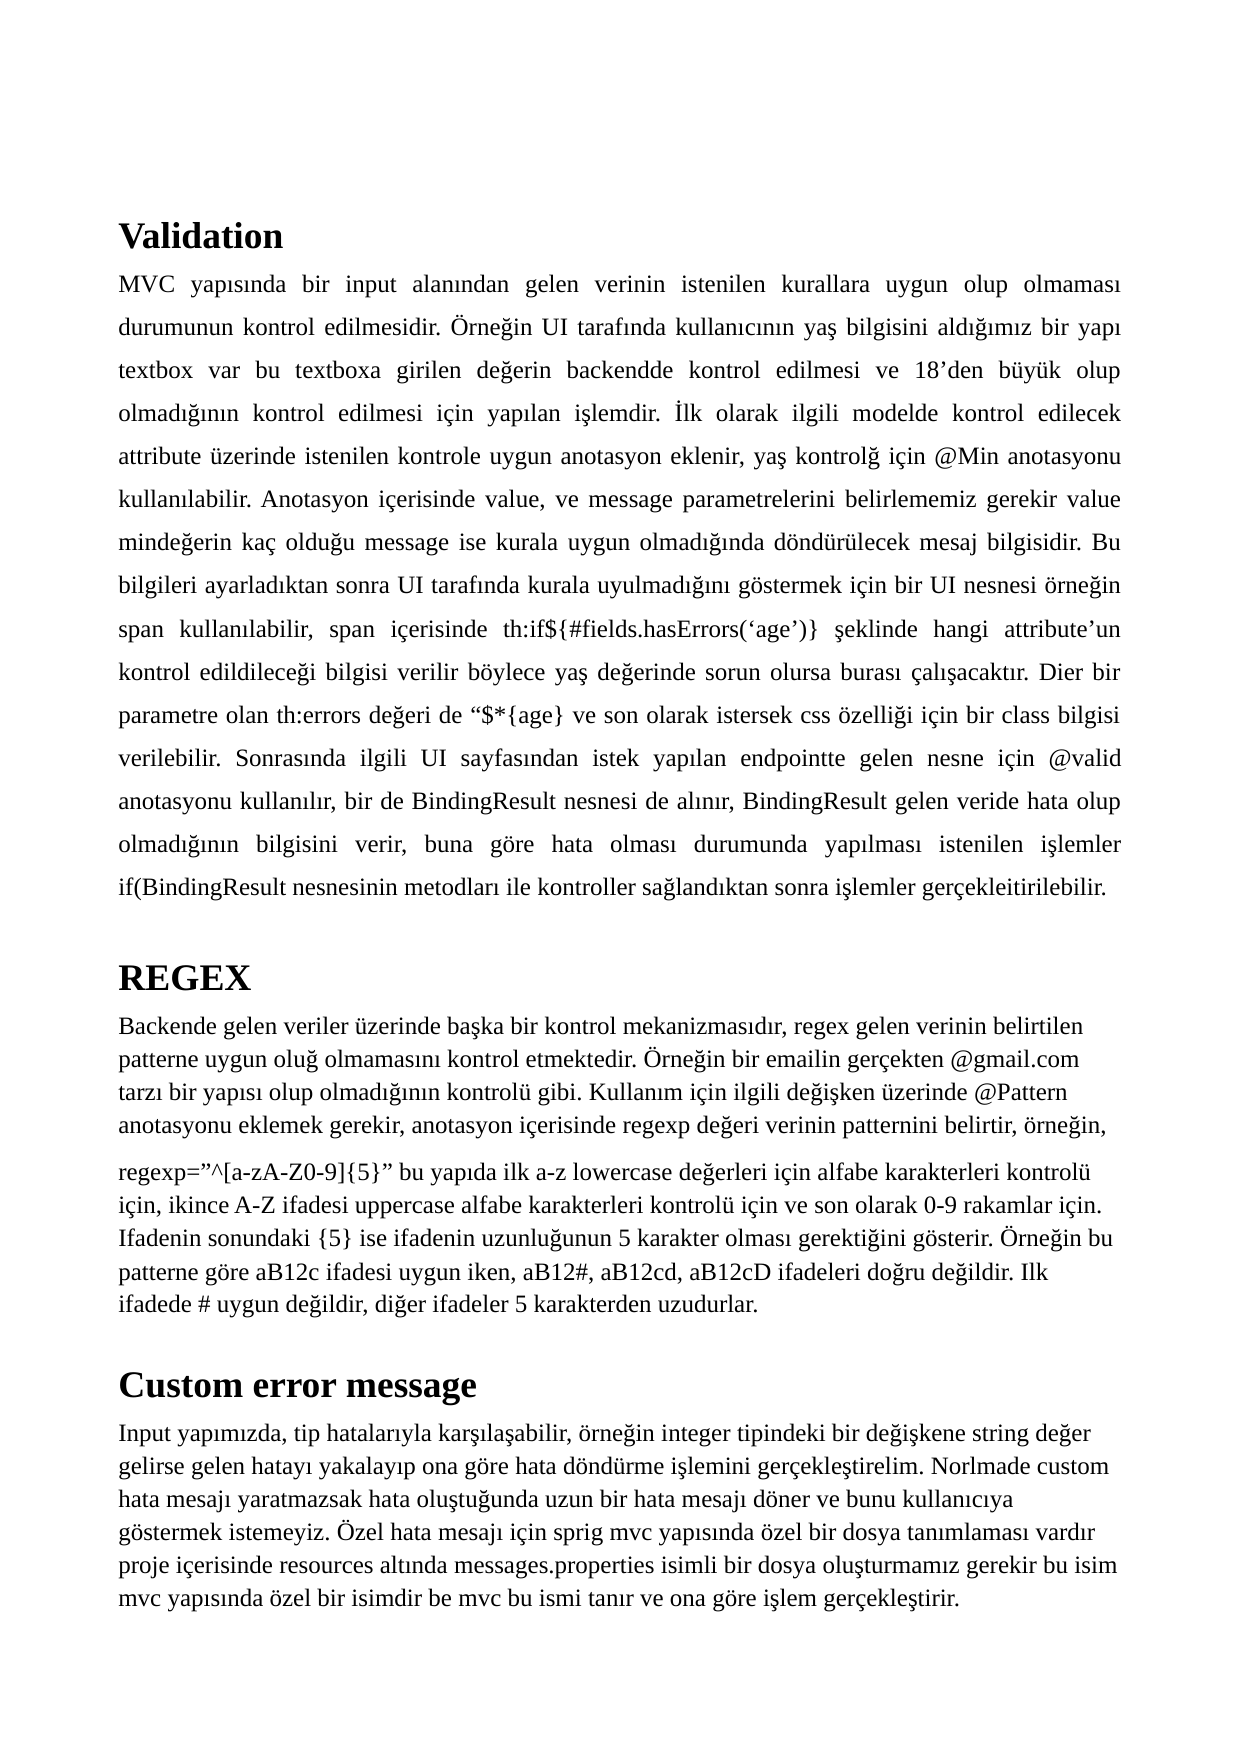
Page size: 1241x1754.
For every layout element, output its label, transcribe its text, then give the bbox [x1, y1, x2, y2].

text Backende gelen veriler üzerinde başka bir kontrol mekanizmasıdır, regex gelen verinin belirtilen patterne uygun oluğ olmamasını kontrol etmektedir. Örneğin bir emailin gerçekten @gmail.com tarzı bir yapısı olup olmadığının kontrolü gibi. Kullanım için ilgili değişken üzerinde @Pattern anotasyonu eklemek gerekir, anotasyon içerisinde regexp değeri verinin patternini belirtir, örneğin, [118, 1011, 1122, 1139]
subtitle REGEX [118, 955, 1122, 998]
text regexp=”^[a-zA-Z0-9]{5}” bu yapıda ilk a-z lowercase değerleri için alfabe karakterleri kontrolü için, ikince A-Z ifadesi uppercase alfabe karakterleri kontrolü için ve son olarak 0-9 rakamlar için. Ifadenin sonundaki {5} ise ifadenin uzunluğunun 5 karakter olması gerektiğini gösterir. Örneğin bu patterne göre aB12c ifadesi uygun iken, aB12#, aB12cd, aB12cD ifadeleri doğru değildir. Ilk ifadede # uygun değildir, diğer ifadeler 5 karakterden uzudurlar. [118, 1157, 1122, 1318]
text MVC yapısında bir input alanından gelen verinin istenilen kurallara uygun olup olmaması durumunun kontrol edilmesidir. Örneğin UI tarafında kullanıcının yaş bilgisini aldığımız bir yapı textbox var bu textboxa girilen değerin backendde kontrol edilmesi ve 18’den büyük olup olmadığının kontrol edilmesi için yapılan işlemdir. İlk olarak ilgili modelde kontrol edilecek attribute üzerinde istenilen kontrole uygun anotasyon eklenir, yaş kontrolğ için @Min anotasyonu kullanılabilir. Anotasyon içerisinde value, ve message parametrelerini belirlememiz gerekir value mindeğerin kaç olduğu message ise kurala uygun olmadığında döndürülecek mesaj bilgisidir. Bu bilgileri ayarladıktan sonra UI tarafında kurala uyulmadığını göstermek için bir UI nesnesi örneğin span kullanılabilir, span içerisinde th:if${#fields.hasErrors(‘age’)} şeklinde hangi attribute’un kontrol edildileceği bilgisi verilir böylece yaş değerinde sorun olursa burası çalışacaktır. Dier bir parametre olan th:errors değeri de “$*{age} ve son olarak istersek css özelliği için bir class bilgisi verilebilir. Sonrasında ilgili UI sayfasından istek yapılan endpointte gelen nesne için @valid anotasyonu kullanılır, bir de BindingResult nesnesi de alınır, BindingResult gelen veride hata olup olmadığının bilgisini verir, buna göre hata olması durumunda yapılması istenilen işlemler if(BindingResult nesnesinin metodları ile kontroller sağlandıktan sonra işlemler gerçekleitirilebilir. [118, 269, 1122, 901]
subtitle Validation [118, 213, 1122, 256]
text Input yapımızda, tip hatalarıyla karşılaşabilir, örneğin integer tipindeki bir değişkene string değer gelirse gelen hatayı yakalayıp ona göre hata döndürme işlemini gerçekleştirelim. Norlmade custom hata mesajı yaratmazsak hata oluştuğunda uzun bir hata mesajı döner ve bunu kullanıcıya göstermek istemeyiz. Özel hata mesajı için sprig mvc yapısında özel bir dosya tanımlaması vardır proje içerisinde resources altında messages.properties isimli bir dosya oluşturmamız gerekir bu isim mvc yapısında özel bir isimdir be mvc bu ismi tanır ve ona göre işlem gerçekleştirir. [118, 1418, 1122, 1612]
subtitle Custom error message [118, 1362, 1122, 1405]
